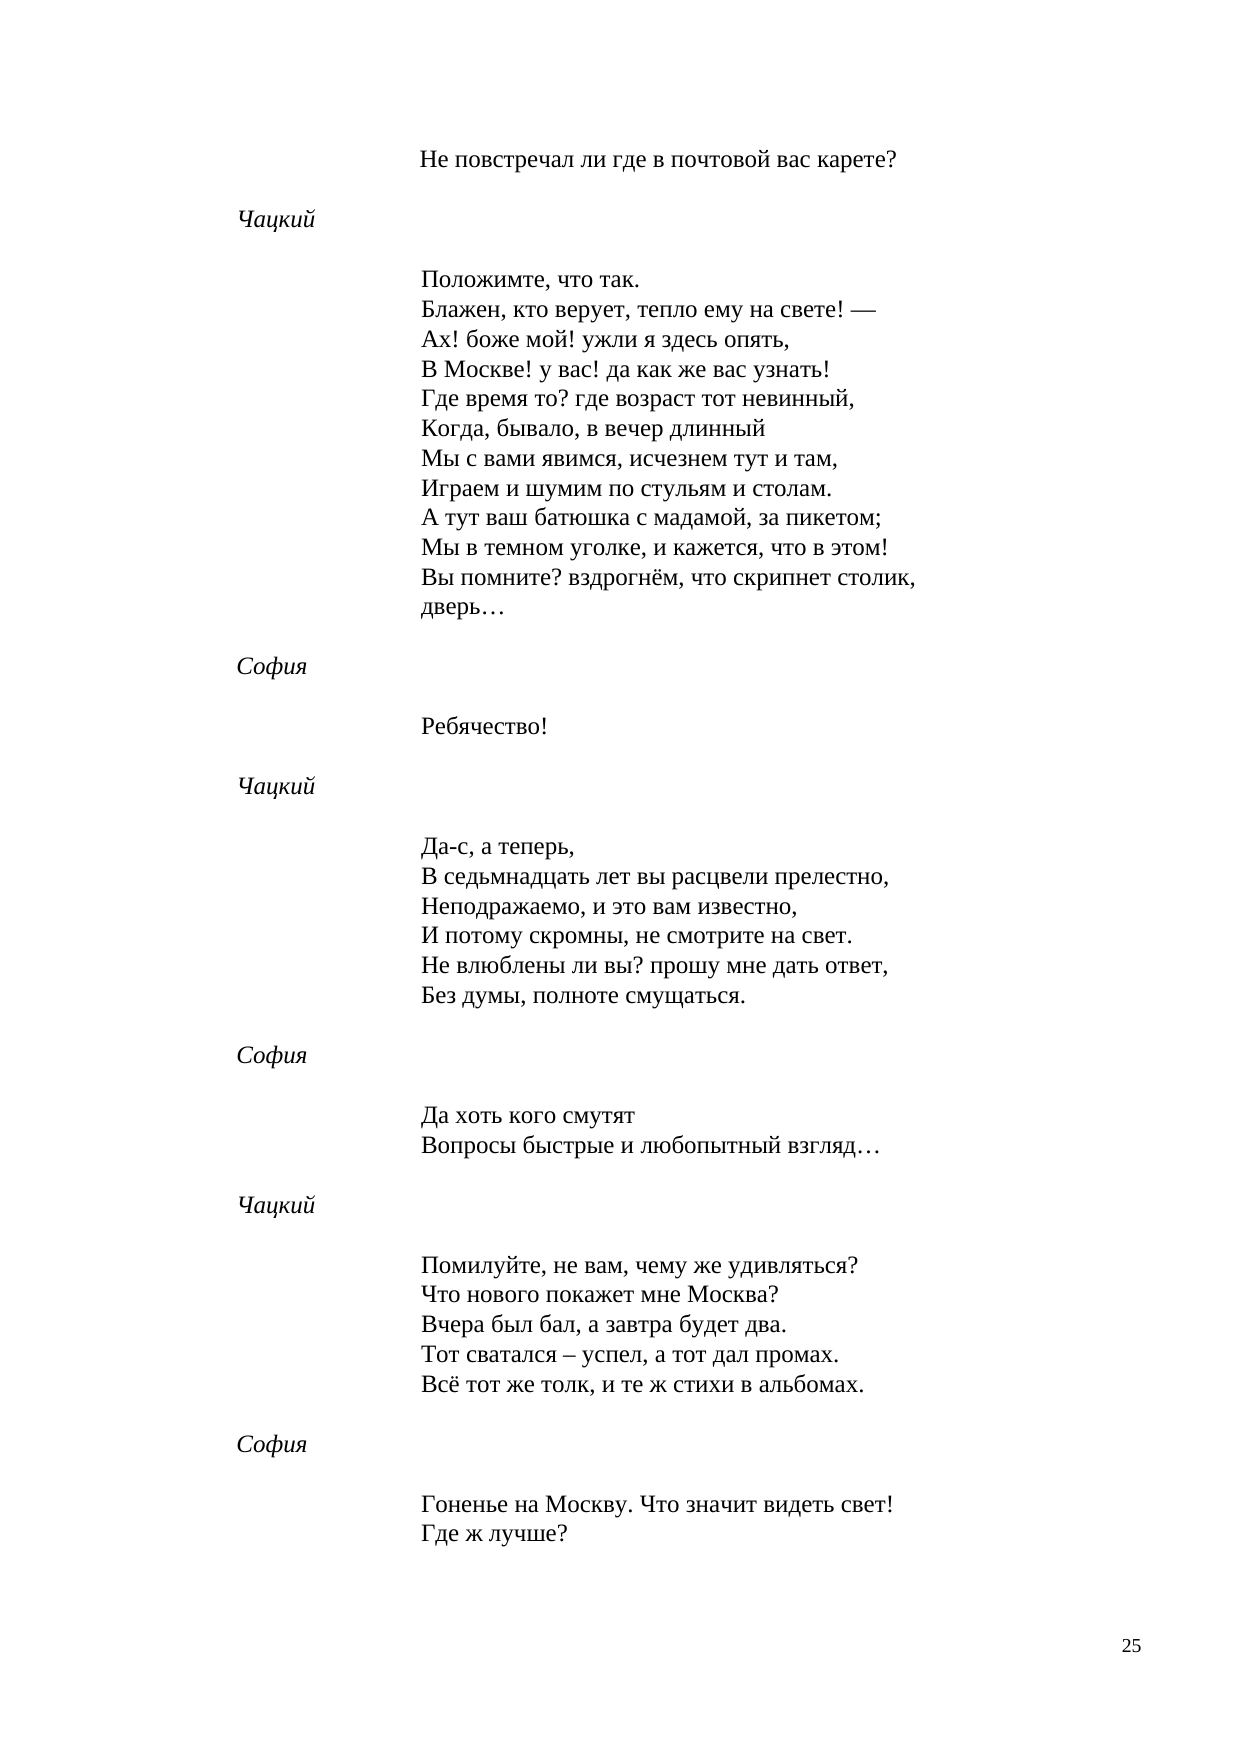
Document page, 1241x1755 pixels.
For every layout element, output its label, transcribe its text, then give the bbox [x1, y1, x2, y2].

text Вопросы быстрые и любопытный взгляд… [421, 1130, 1168, 1159]
text А тут ваш батюшка с мадамой, за пикетом; Мы в темном уголке, и кажется, что в этом! Вы помните? вздрогнём, что скрипнет столик, дверь… [421, 502, 918, 620]
text София [236, 1040, 1168, 1069]
text В седьмнадцать лет вы расцвели прелестно, Неподражаемо, и это вам известно, [421, 861, 892, 919]
text И потому скромны, не смотрите на свет. [421, 921, 1168, 949]
text Не влюблены ли вы? прошу мне дать ответ, Без думы, полноте смущаться. [421, 951, 893, 1009]
text В Москве! у вас! да как же вас узнать! Где время то? где возраст тот невинный, Когда, бывало, в вечер длинный [421, 354, 858, 442]
text Помилуйте, не вам, чему же удивляться? Что нового покажет мне Москва? [421, 1250, 893, 1308]
text Чацкий [236, 1190, 1168, 1219]
text Ребячество! [421, 711, 1168, 740]
text Да-с, а теперь, [421, 831, 1168, 860]
text Мы с вами явимся, исчезнем тут и там, Играем и шумим по стульям и столам. [421, 443, 893, 501]
text Чацкий [236, 771, 1168, 800]
text София [236, 1429, 1168, 1457]
text Гоненье на Москву. Что значит видеть свет! Где ж лучше? [421, 1489, 896, 1547]
text Чацкий [236, 204, 1168, 233]
text Положимте, что так. [421, 264, 1168, 293]
text Вчера был бал, а завтра будет два. [421, 1309, 1168, 1338]
text Тот сватался – успел, а тот дал промах. Всё тот же толк, и те ж стихи в альбомах. [421, 1339, 871, 1398]
text Да хоть кого смутят [421, 1100, 1168, 1129]
text София [236, 651, 1168, 680]
text Блажен, кто верует, тепло ему на свете! — Ах! боже мой! ужли я здесь опять, [421, 294, 893, 353]
text Не повстречал ли где в почтовой вас карете? [252, 144, 1064, 173]
